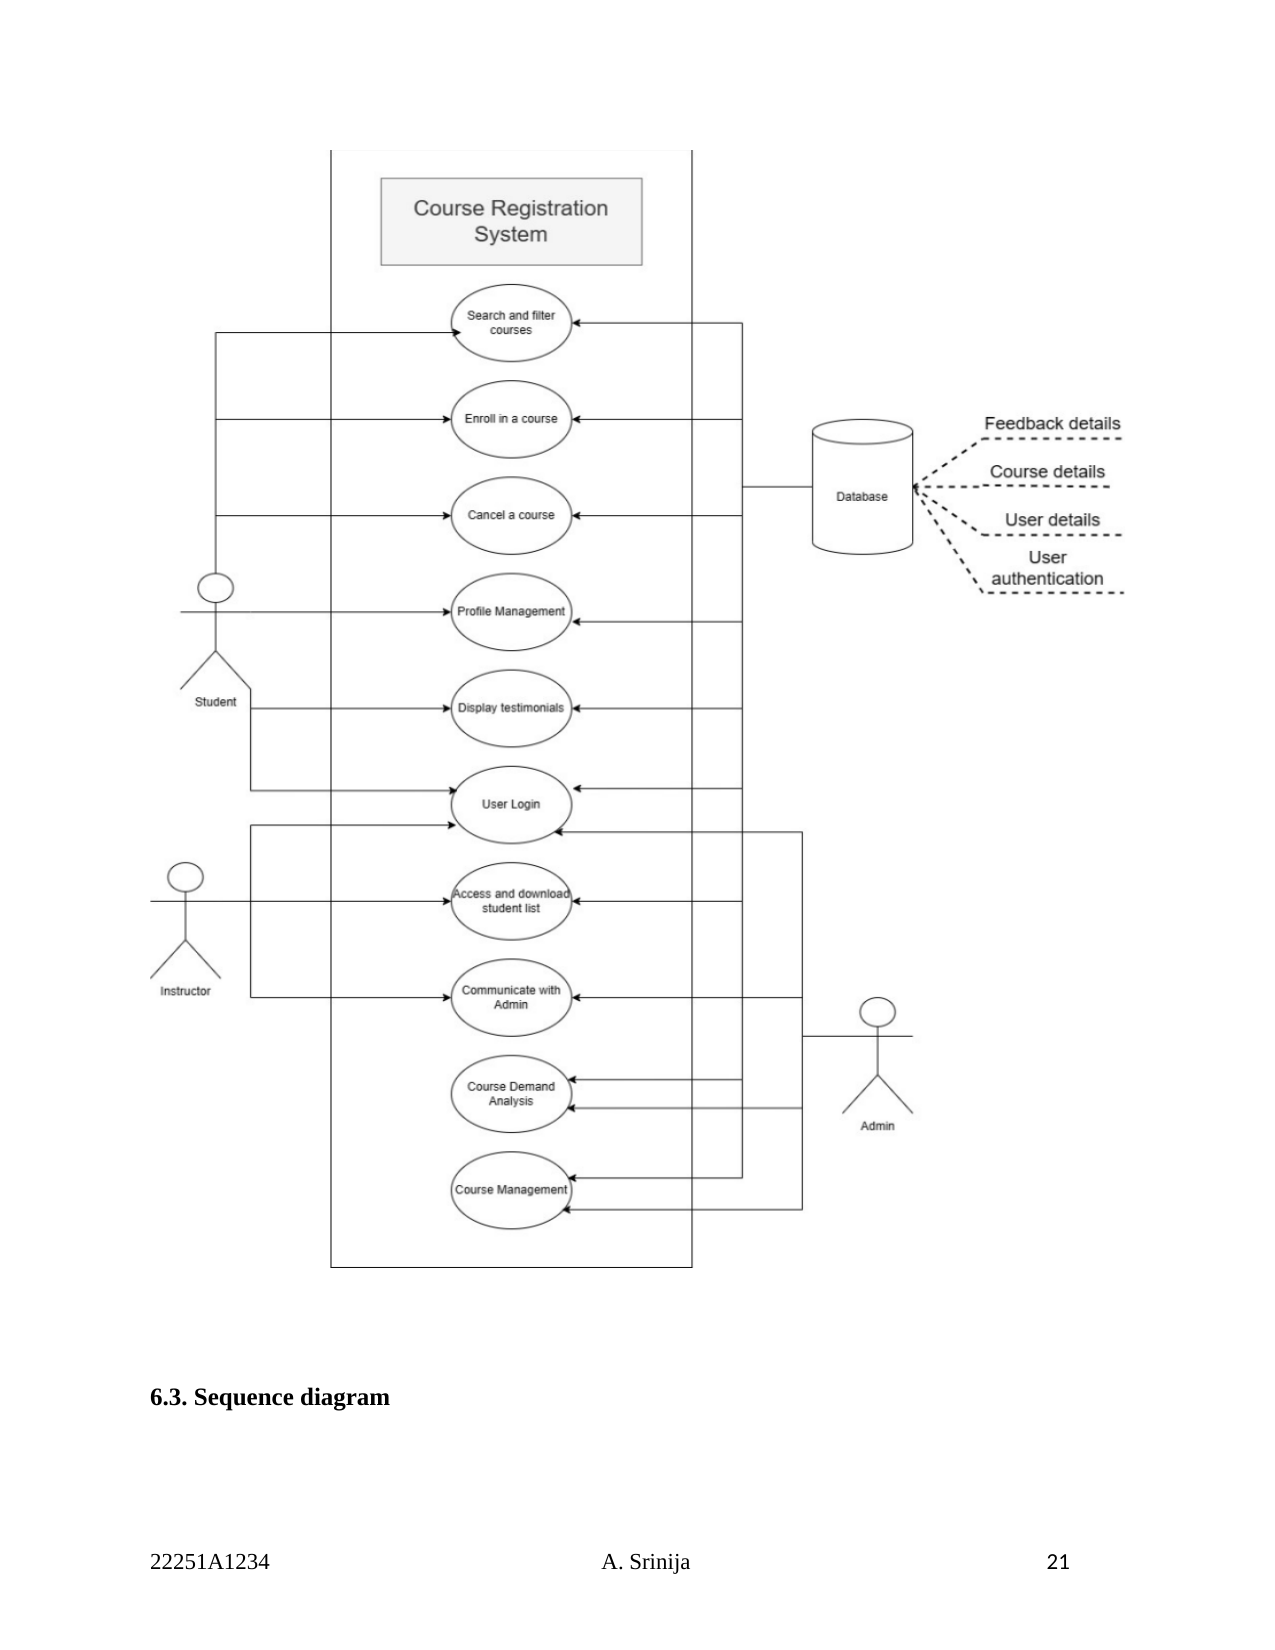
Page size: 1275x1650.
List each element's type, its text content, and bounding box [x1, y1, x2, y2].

text 6.3. Sequence diagram [150, 1382, 1125, 1411]
picture [150, 150, 1125, 1268]
